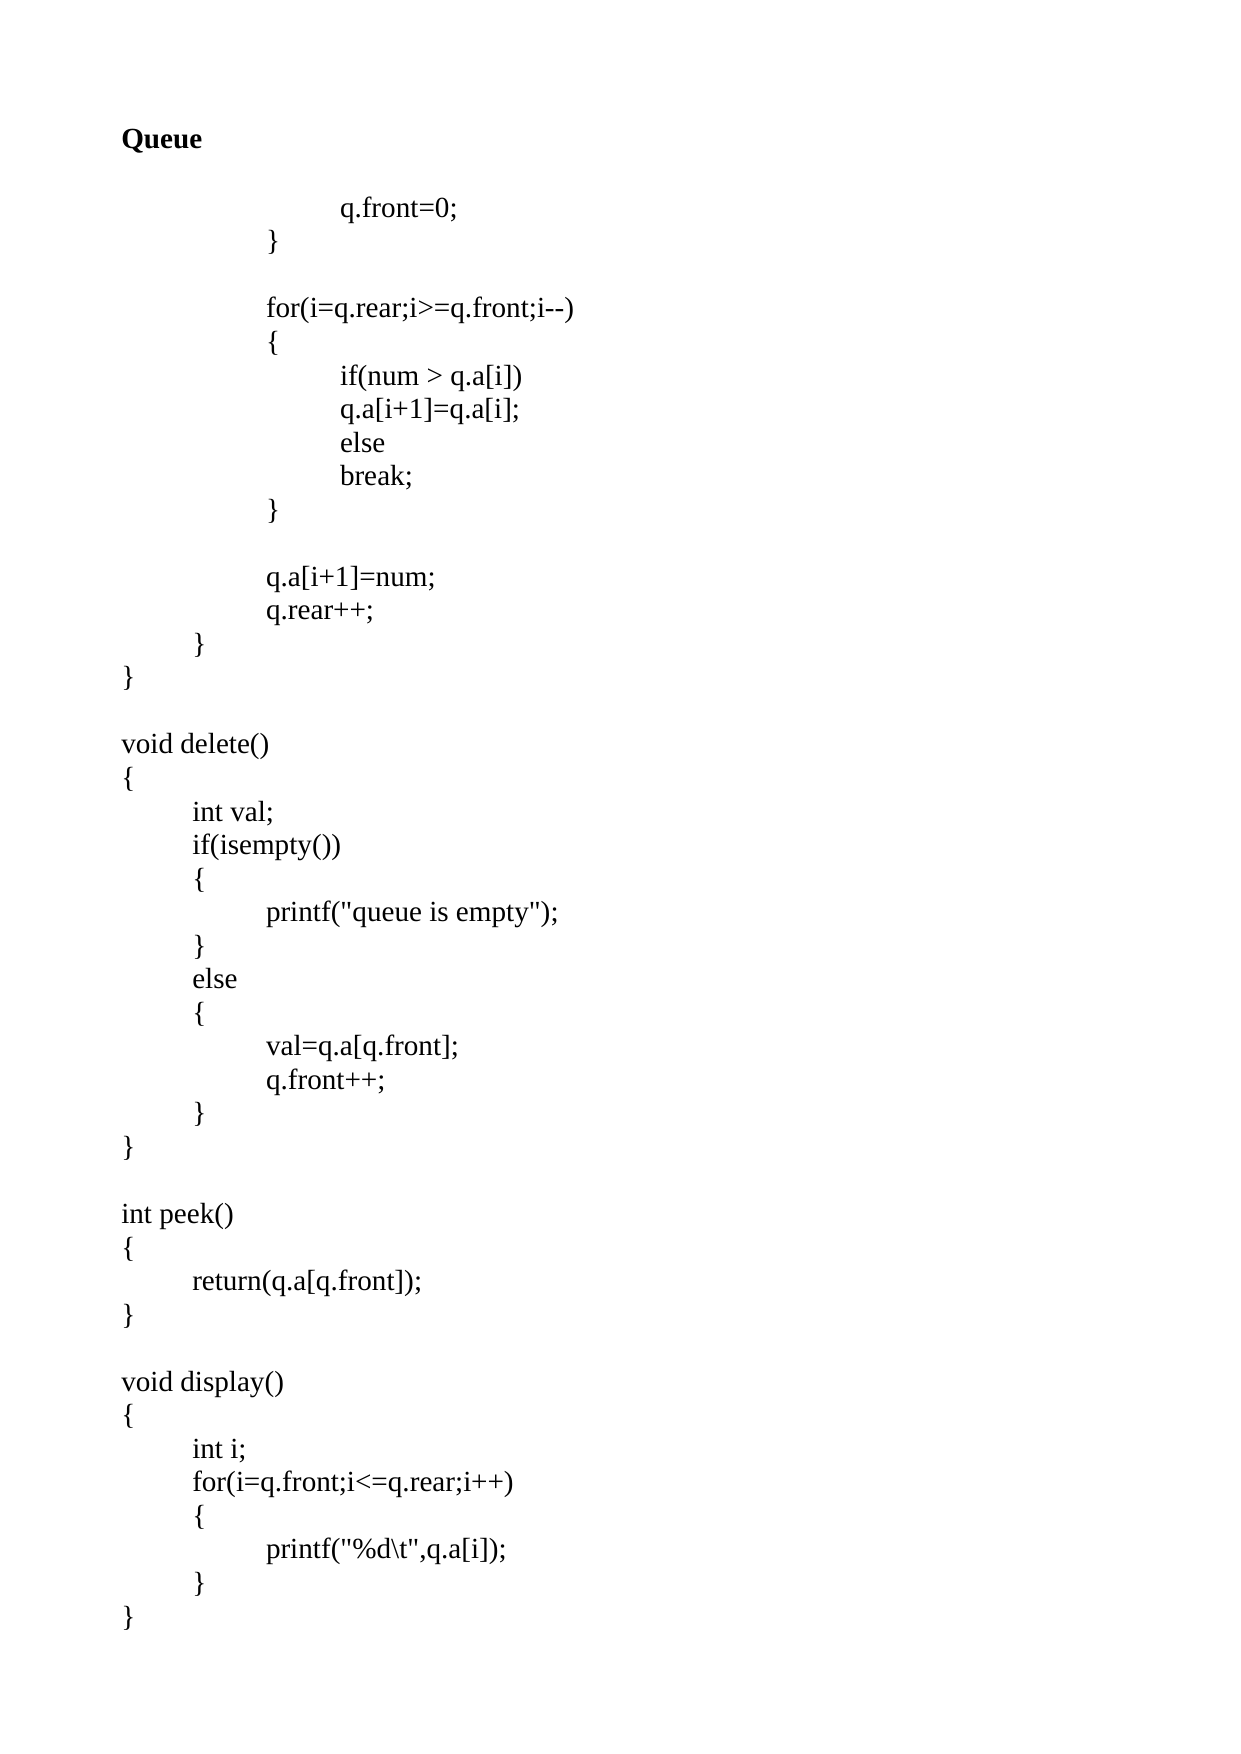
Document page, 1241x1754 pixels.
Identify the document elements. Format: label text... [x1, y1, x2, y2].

text if(num > q.a[i]) [118, 358, 1122, 391]
text } [118, 1129, 1122, 1163]
text int i; [118, 1431, 1122, 1464]
text int val; [118, 794, 1122, 827]
text } [118, 492, 1122, 525]
text { [118, 861, 1122, 894]
text int peek() [118, 1196, 1122, 1230]
text else [118, 961, 1122, 995]
text { [118, 324, 1122, 358]
text } [118, 1096, 1122, 1129]
text } [118, 626, 1122, 659]
text q.rear++; [118, 592, 1122, 626]
text } [118, 223, 1122, 257]
text for(i=q.front;i<=q.rear;i++) [118, 1464, 1122, 1498]
text q.front=0; [118, 187, 1122, 223]
text { [118, 1397, 1122, 1431]
text } [118, 1599, 1122, 1635]
text printf("queue is empty"); [118, 894, 1122, 928]
text printf("%d\t",q.a[i]); [118, 1532, 1122, 1565]
text void delete() [118, 727, 1122, 760]
text q.front++; [118, 1062, 1122, 1096]
text { [118, 1230, 1122, 1263]
text } [118, 1565, 1122, 1599]
text } [118, 659, 1122, 693]
text { [118, 1498, 1122, 1532]
text void display() [118, 1364, 1122, 1397]
text return(q.a[q.front]); [118, 1263, 1122, 1297]
text if(isempty()) [118, 827, 1122, 861]
text } [118, 1297, 1122, 1330]
text q.a[i+1]=num; [118, 559, 1122, 592]
text for(i=q.rear;i>=q.front;i--) [118, 291, 1122, 324]
text { [118, 995, 1122, 1028]
text } [118, 928, 1122, 961]
text { [118, 760, 1122, 794]
text break; [118, 458, 1122, 492]
text else [118, 425, 1122, 458]
text val=q.a[q.front]; [118, 1028, 1122, 1062]
text q.a[i+1]=q.a[i]; [118, 391, 1122, 425]
